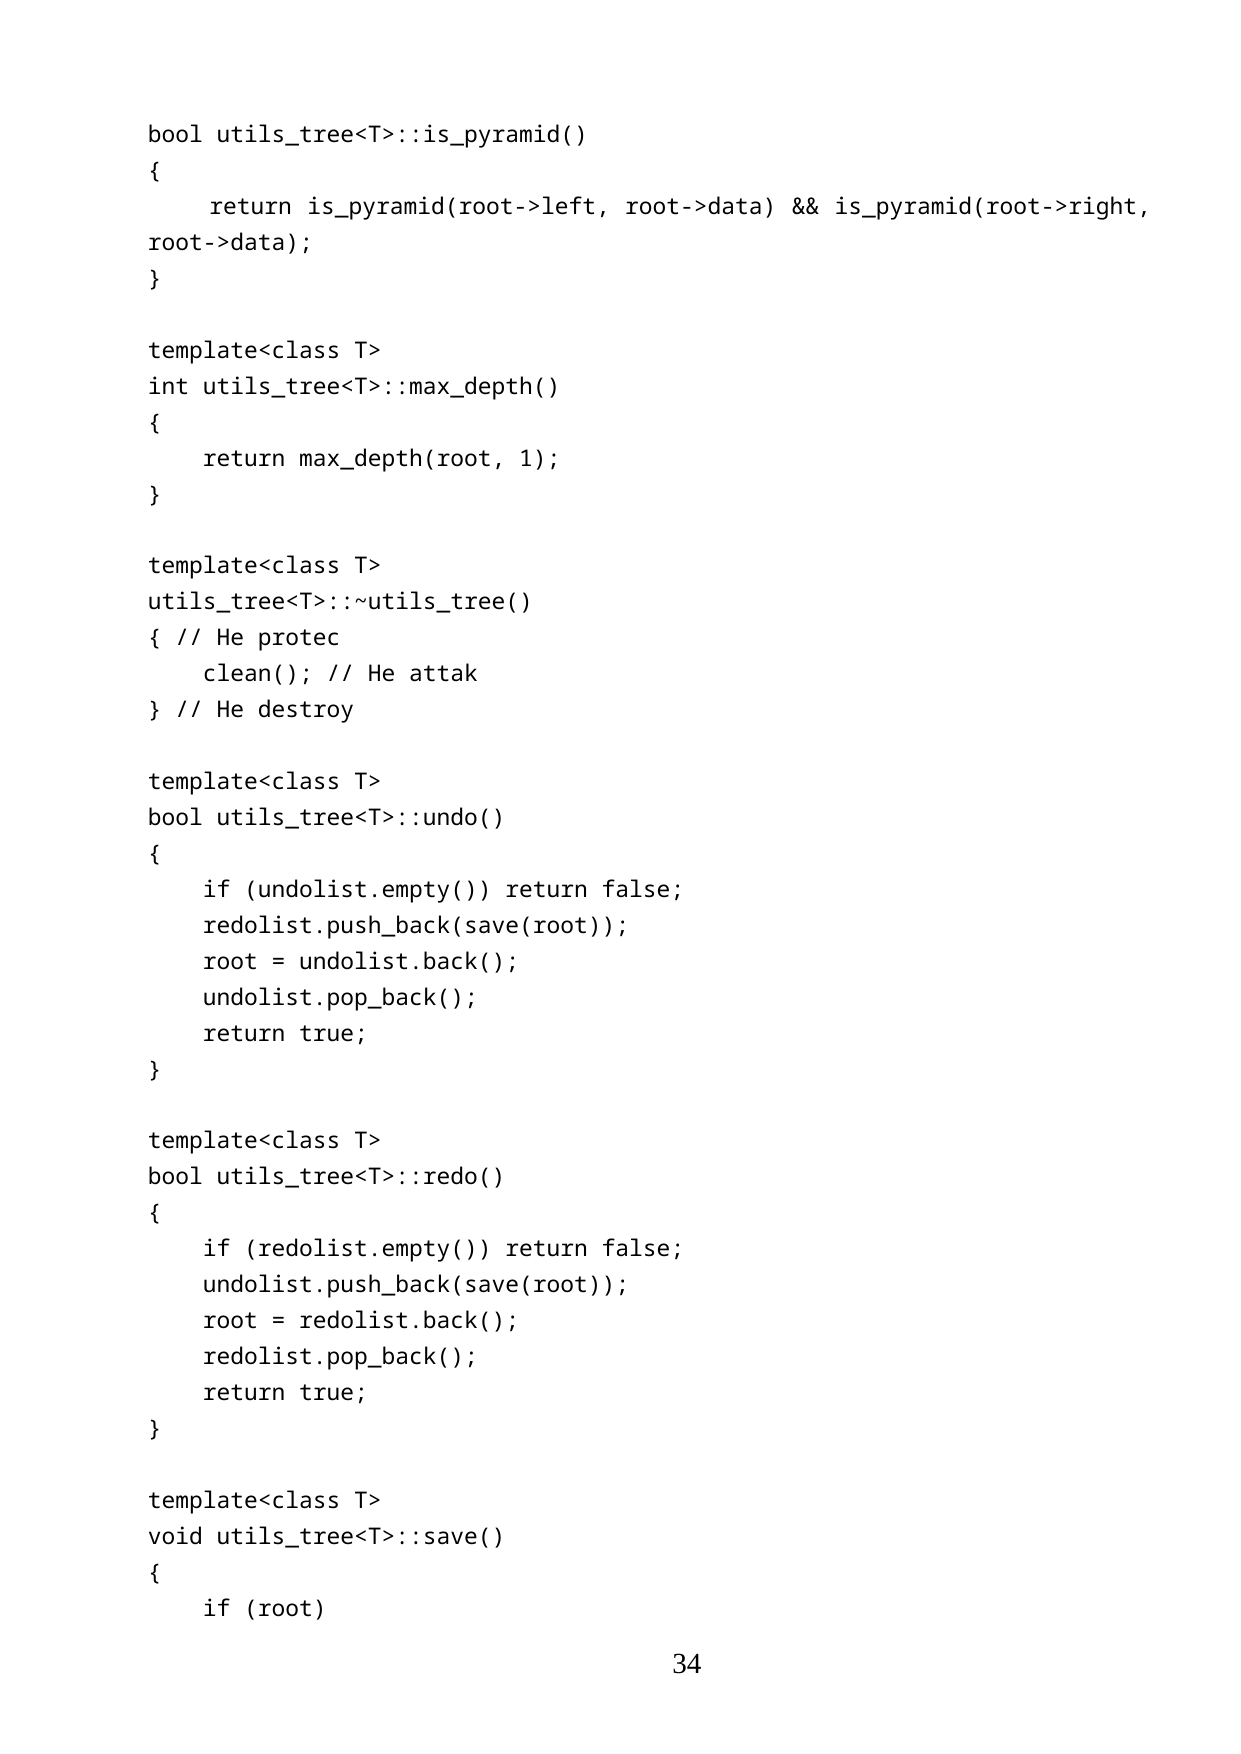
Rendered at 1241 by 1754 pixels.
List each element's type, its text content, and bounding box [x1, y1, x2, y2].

text redolist.pop_back(); [148, 1340, 1152, 1371]
text bool utils_tree<T>::undo() [148, 801, 1152, 832]
text } // He destroy [148, 693, 1152, 724]
text return true; [148, 1017, 1152, 1048]
text if (root) [148, 1592, 1152, 1623]
text utils_tree<T>::~utils_tree() [148, 585, 1152, 617]
text return true; [148, 1376, 1152, 1407]
text template<class T> [148, 334, 1152, 365]
text template<class T> [148, 1484, 1152, 1515]
text { [148, 1556, 1152, 1587]
text } [148, 262, 1152, 293]
text return is_pyramid(root->left, root->data) && is_pyramid(root->right, root->data); [148, 190, 1152, 257]
text { [148, 837, 1152, 868]
text clean(); // He attak [148, 657, 1152, 688]
text { [148, 406, 1152, 437]
text bool utils_tree<T>::is_pyramid() [148, 118, 1152, 149]
text bool utils_tree<T>::redo() [148, 1160, 1152, 1192]
text root = redolist.back(); [148, 1304, 1152, 1335]
text { [148, 154, 1152, 185]
text { // He protec [148, 621, 1152, 652]
text } [148, 1052, 1152, 1084]
text template<class T> [148, 1124, 1152, 1156]
text if (redolist.empty()) return false; [148, 1232, 1152, 1263]
text undolist.pop_back(); [148, 981, 1152, 1012]
text } [148, 1412, 1152, 1443]
text template<class T> [148, 549, 1152, 581]
text void utils_tree<T>::save() [148, 1520, 1152, 1551]
text int utils_tree<T>::max_depth() [148, 370, 1152, 401]
text return max_depth(root, 1); [148, 442, 1152, 473]
text root = undolist.back(); [148, 945, 1152, 976]
text redolist.push_back(save(root)); [148, 909, 1152, 940]
text undolist.push_back(save(root)); [148, 1268, 1152, 1299]
text template<class T> [148, 765, 1152, 796]
text if (undolist.empty()) return false; [148, 873, 1152, 904]
text { [148, 1196, 1152, 1227]
text } [148, 477, 1152, 509]
